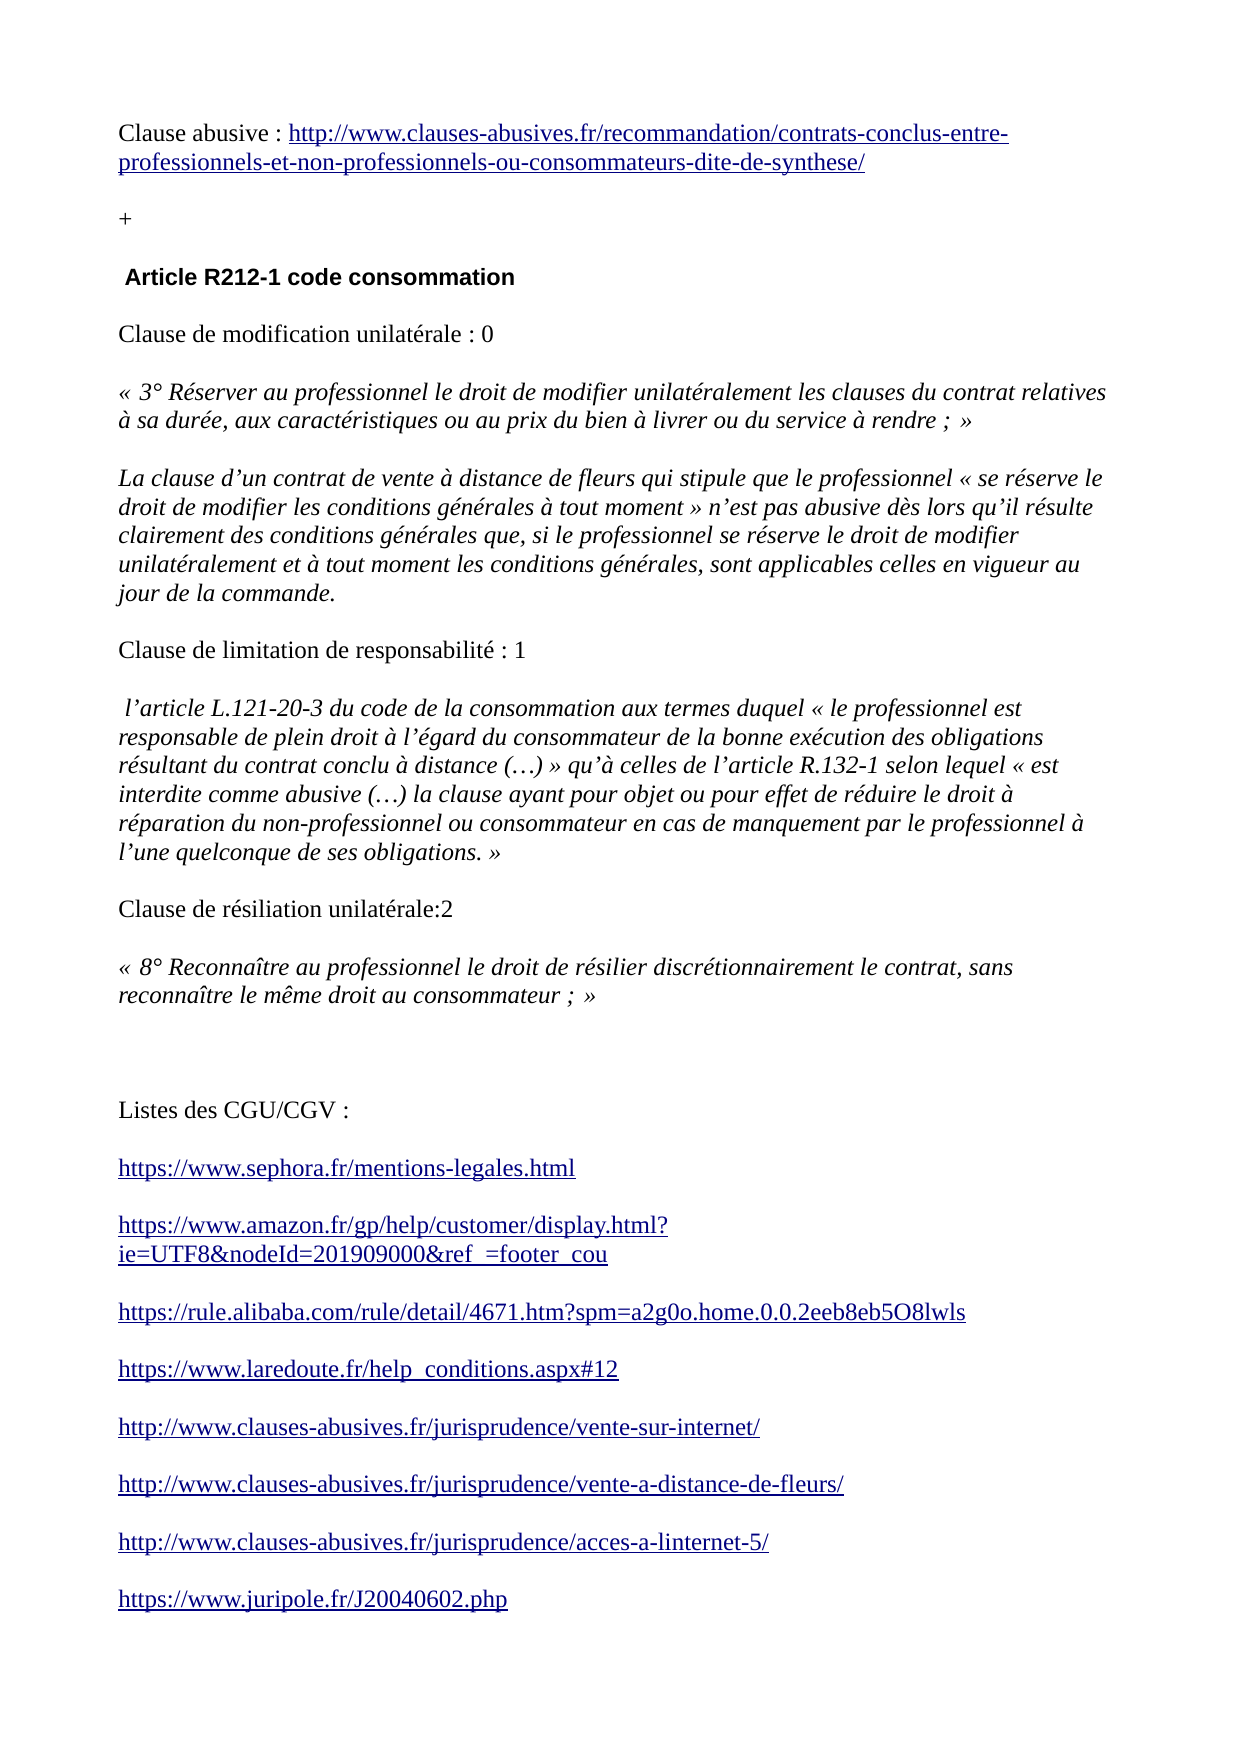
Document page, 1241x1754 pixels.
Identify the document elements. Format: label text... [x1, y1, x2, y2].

text http://www.clauses-abusives.fr/jurisprudence/vente-sur-internet/ [118, 1412, 1122, 1441]
text https://www.amazon.fr/gp/help/customer/display.html?ie=UTF8&nodeId=201909000&ref_=footer_cou [118, 1211, 1122, 1268]
text La clause d’un contrat de vente à distance de fleurs qui stipule que le professionnel « se réserve le droit de modifier les conditions générales à tout moment » n’est pas abusive dès lors qu’il résulte clairement des conditions générales que, si le professionnel se réserve le droit de modifier unilatéralement et à tout moment les conditions générales, sont applicables celles en vigueur au jour de la commande. [118, 463, 1122, 607]
text Listes des CGU/CGV : [118, 1096, 1122, 1124]
text l’article L.121-20-3 du code de la consommation aux termes duquel « le professionnel est responsable de plein droit à l’égard du consommateur de la bonne exécution des obligations résultant du contrat conclu à distance (…) » qu’à celles de l’article R.132-1 selon lequel « est interdite comme abusive (…) la clause ayant pour objet ou pour effet de réduire le droit à réparation du non-professionnel ou consommateur en cas de manquement par le professionnel à l’une quelconque de ses obligations. » [118, 693, 1122, 866]
text https://www.sephora.fr/mentions-legales.html [118, 1153, 1122, 1182]
text https://www.laredoute.fr/help_conditions.aspx#12 [118, 1354, 1122, 1383]
text Clause abusive : http://www.clauses-abusives.fr/recommandation/contrats-conclus-entre-professionnels-et-non-professionnels-ou-consommateurs-dite-de-synthese/ [118, 118, 1122, 176]
text « 3° Réserver au professionnel le droit de modifier unilatéralement les clauses du contrat relatives à sa durée, aux caractéristiques ou au prix du bien à livrer ou du service à rendre ; » [118, 377, 1122, 434]
text Article R212-1 code consommation [118, 262, 1122, 291]
text http://www.clauses-abusives.fr/jurisprudence/vente-a-distance-de-fleurs/ [118, 1469, 1122, 1498]
text Clause de résiliation unilatérale:2 [118, 894, 1122, 923]
text « 8° Reconnaître au professionnel le droit de résilier discrétionnairement le contrat, sans reconnaître le même droit au consommateur ; » [118, 952, 1122, 1009]
text Clause de modification unilatérale : 0 [118, 319, 1122, 348]
text + [118, 204, 1122, 233]
text http://www.clauses-abusives.fr/jurisprudence/acces-a-linternet-5/ [118, 1527, 1122, 1556]
text https://www.juripole.fr/J20040602.php [118, 1584, 1122, 1613]
text Clause de limitation de responsabilité : 1 [118, 636, 1122, 664]
text https://rule.alibaba.com/rule/detail/4671.htm?spm=a2g0o.home.0.0.2eeb8eb5O8lwls [118, 1297, 1122, 1326]
